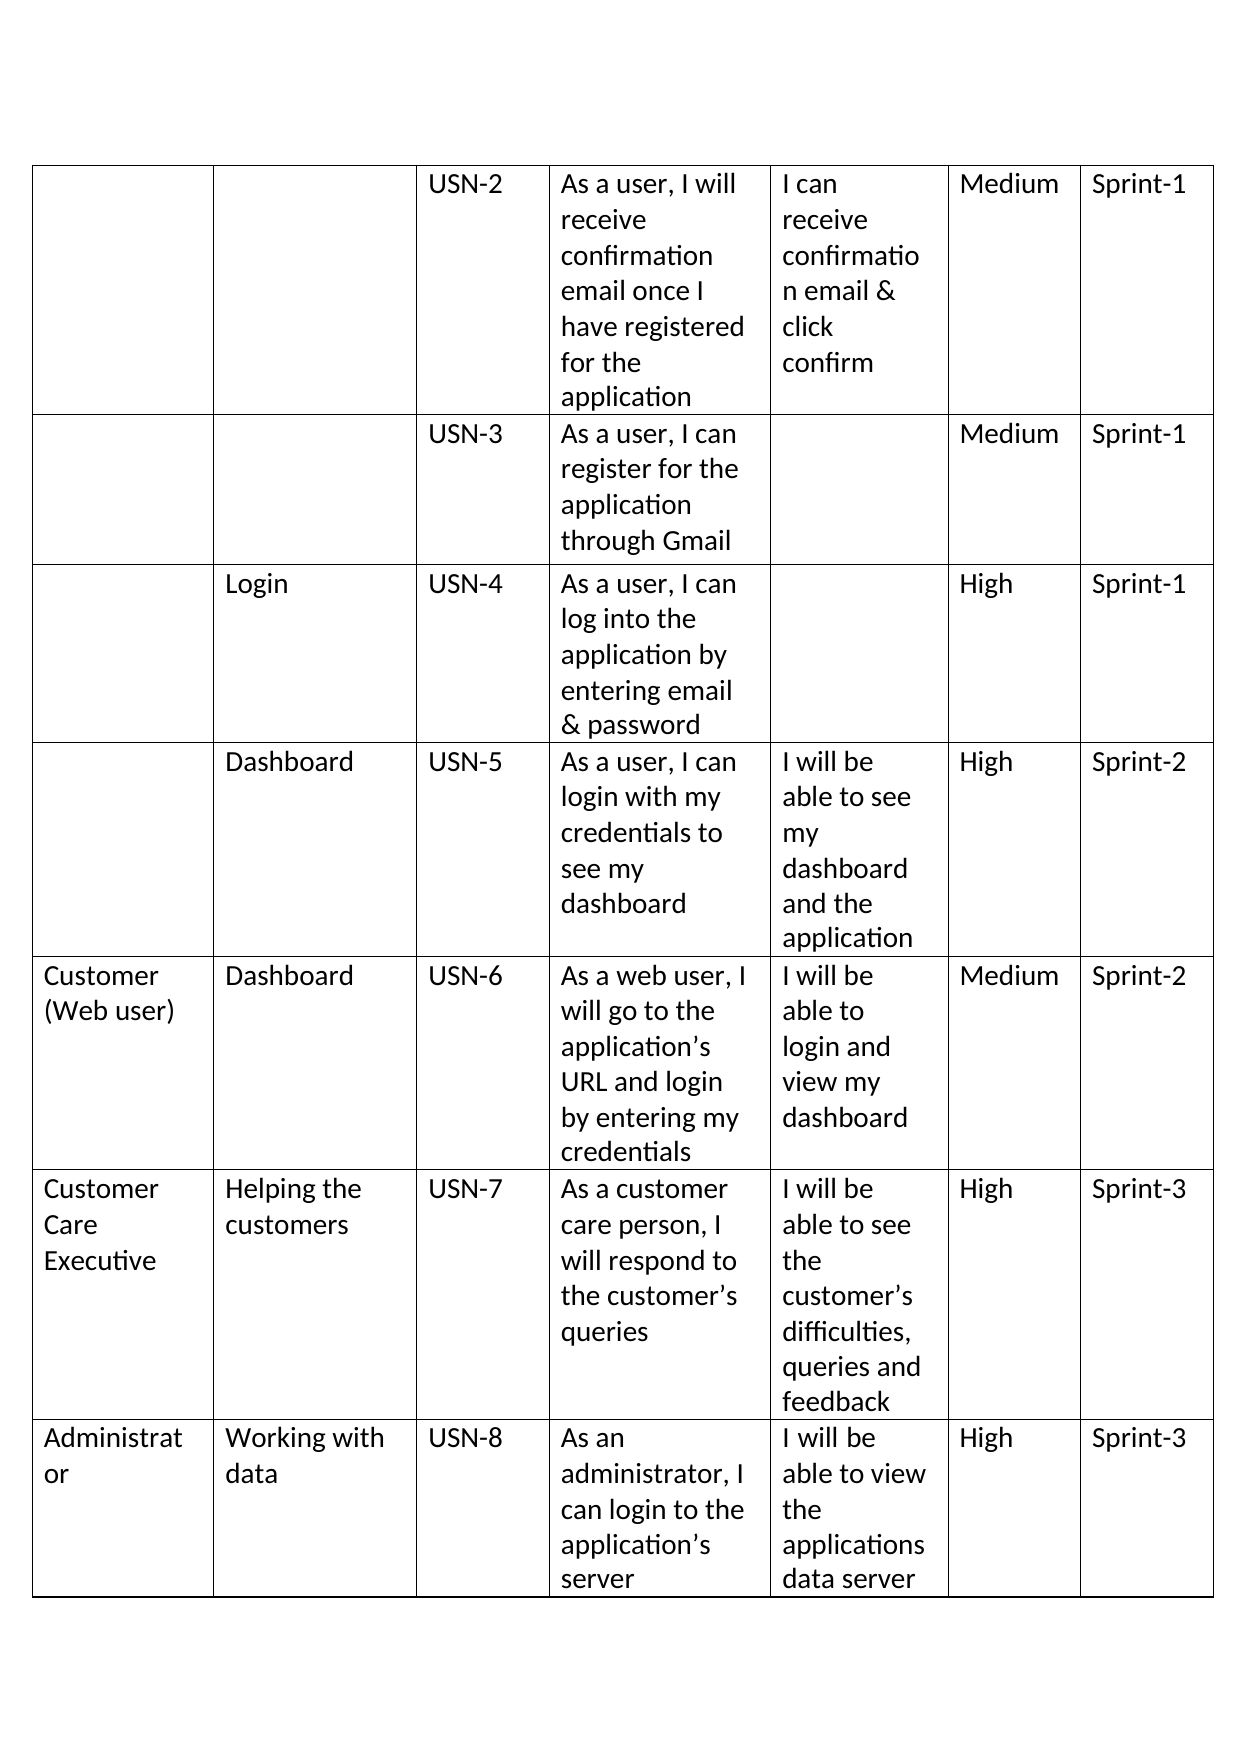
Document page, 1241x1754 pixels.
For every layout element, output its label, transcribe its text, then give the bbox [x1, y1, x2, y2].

table_header [33, 166, 213, 414]
table_cell [33, 743, 213, 956]
table_cell Helping the customers [214, 1170, 416, 1418]
table_cell USN-5 [417, 743, 549, 956]
table_cell Login [214, 565, 416, 742]
table_cell Sprint-1 [1081, 415, 1213, 564]
table_cell Medium [949, 415, 1080, 564]
table_header Sprint-1 [1081, 166, 1213, 414]
table_cell As a customer care person, I will respond to the customer’s queries [550, 1170, 770, 1418]
table_cell I will be able to view the applications data server [771, 1420, 948, 1596]
table_cell As a web user, I will go to the application’s URL and login by entering my credentials [550, 957, 770, 1169]
table_cell Sprint-2 [1081, 743, 1213, 956]
table_header [214, 166, 416, 414]
table_cell As a user, I can log into the application by entering email & password [550, 565, 770, 742]
table_cell I will be able to see my dashboard and the application [771, 743, 948, 956]
table_cell USN-6 [417, 957, 549, 1169]
table_cell I will be able to login and view my dashboard [771, 957, 948, 1169]
table_cell High [949, 565, 1080, 742]
table_cell USN-3 [417, 415, 549, 564]
table_cell High [949, 743, 1080, 956]
table_cell Sprint-3 [1081, 1420, 1213, 1596]
table_cell Medium [949, 957, 1080, 1169]
table_cell Customer (Web user) [33, 957, 213, 1169]
table_cell [771, 415, 948, 564]
table_cell I will be able to see the customer’s difficulties, queries and feedback [771, 1170, 948, 1418]
table_cell USN-4 [417, 565, 549, 742]
table_header As a user, I will receive confirmation email once I have registered for the application [550, 166, 770, 414]
table_cell [771, 565, 948, 742]
table_header USN-2 [417, 166, 549, 414]
table_cell High [949, 1170, 1080, 1418]
table_cell High [949, 1420, 1080, 1596]
table_cell As a user, I can register for the application through Gmail [550, 415, 770, 564]
table_header I can receive confirmatio n email & click confirm [771, 166, 948, 414]
table_cell Dashboard [214, 957, 416, 1169]
table_cell [33, 415, 213, 564]
table_cell USN-7 [417, 1170, 549, 1418]
table_cell Sprint-1 [1081, 565, 1213, 742]
table_cell Customer Care Executive [33, 1170, 213, 1418]
table_cell USN-8 [417, 1420, 549, 1596]
table_cell Dashboard [214, 743, 416, 956]
table_cell [214, 415, 416, 564]
table_cell Working with data [214, 1420, 416, 1596]
table_cell As a user, I can login with my credentials to see my dashboard [550, 743, 770, 956]
table_cell Sprint-2 [1081, 957, 1213, 1169]
table_cell As an administrator, I can login to the application’s server [550, 1420, 770, 1596]
table_cell [33, 565, 213, 742]
table_cell Sprint-3 [1081, 1170, 1213, 1418]
table_header Medium [949, 166, 1080, 414]
table_cell Administrat or [33, 1420, 213, 1596]
